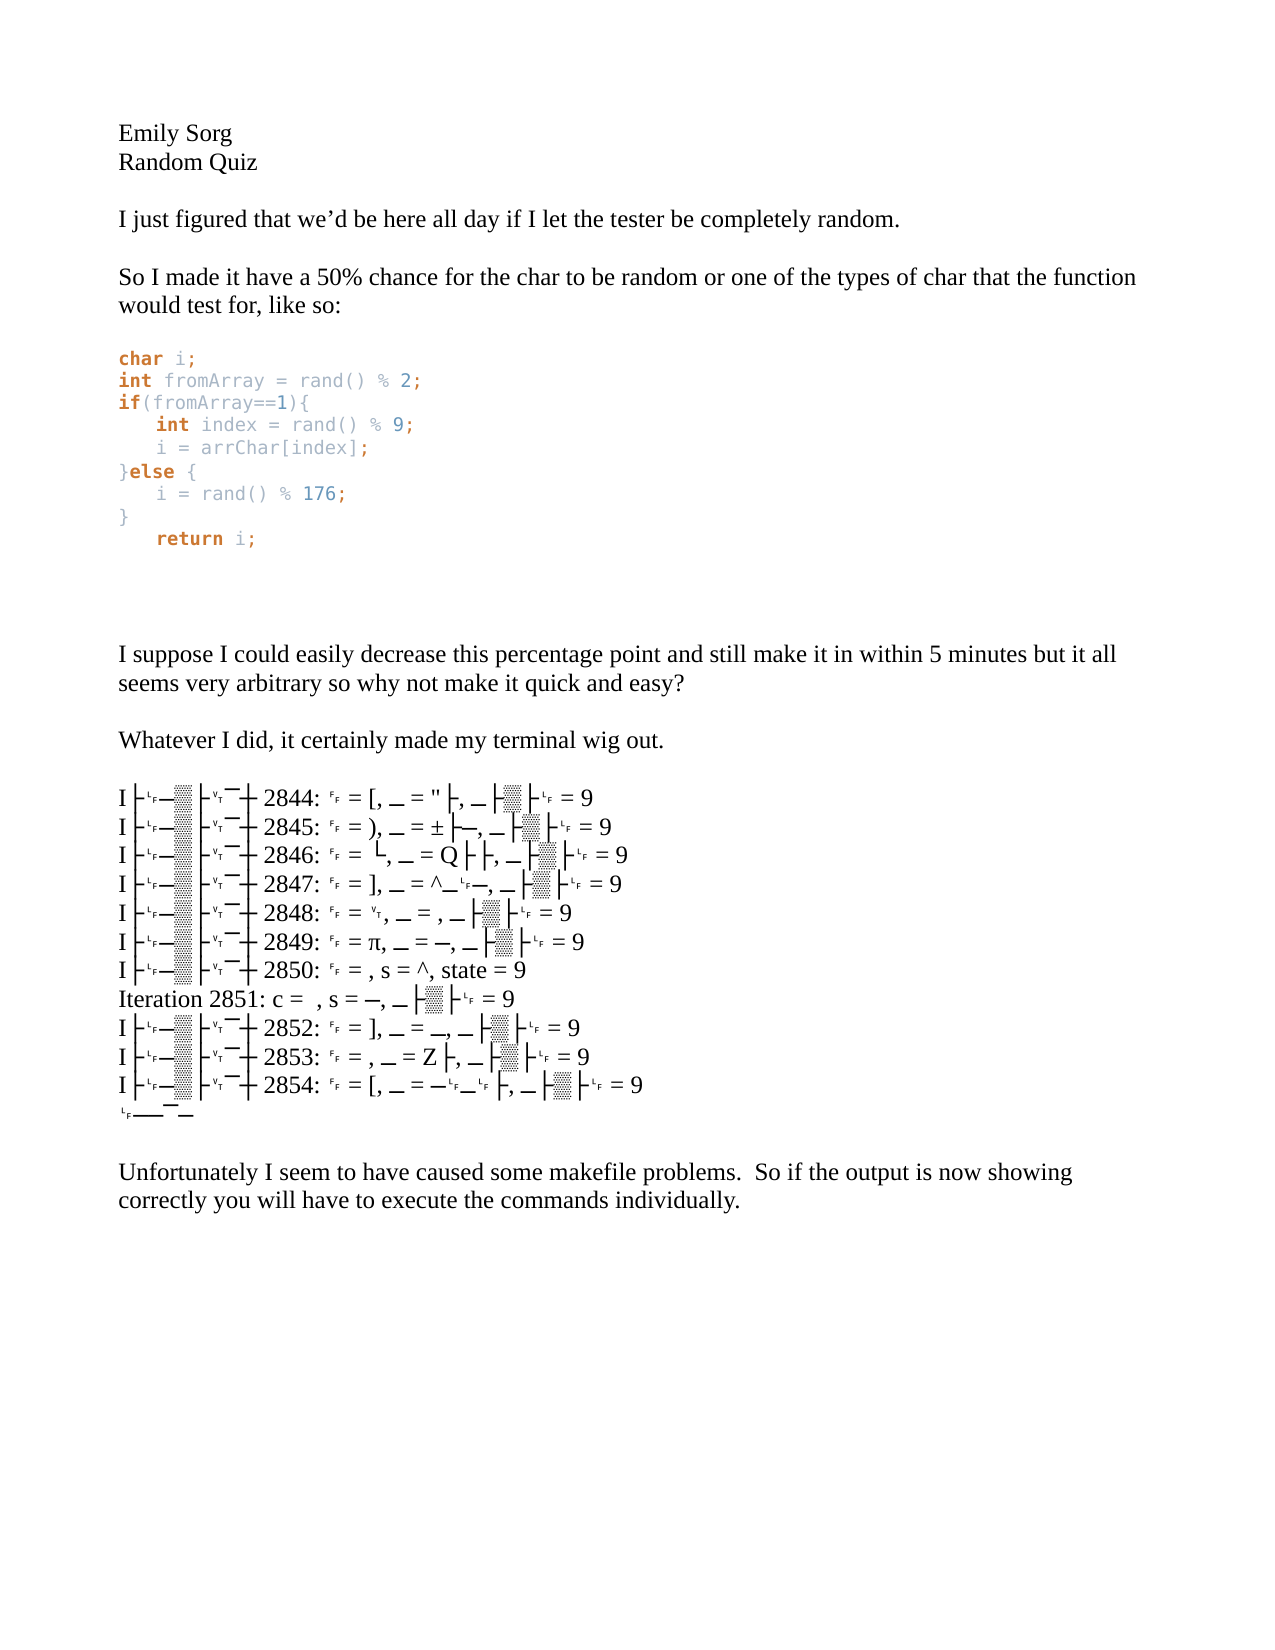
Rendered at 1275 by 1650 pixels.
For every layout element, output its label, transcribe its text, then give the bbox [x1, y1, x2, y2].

text I just figured that we’d be here all day if I let the tester be completely random. [118, 204, 1157, 233]
text I├␊⎼▒├␋⎺┼ 2848: ␌ = ␋, ⎽ = , ⎽├▒├␊ = 9 [136, 898, 200, 927]
text I├␊⎼▒├␋⎺┼ 2846: ␌ = └, ⎽ = Q├├, ⎽├▒├␊ = 9 [136, 840, 200, 869]
text I├␊⎼▒├␋⎺┼ 2853: ␌ = , ⎽ = Z├, ⎽├▒├␊ = 9 [447, 1042, 490, 1070]
text I├␊⎼▒├␋⎺┼ 2850: ␌ = , s = ^, state = 9 [202, 955, 247, 984]
text I├␊⎼▒├␋⎺┼ 2852: ␌ = ], ⎽ = ⎽, ⎽├▒├␊ = 9 [518, 1013, 1157, 1042]
text I├␊⎼▒├␋⎺┼ 2847: ␌ = ], ⎽ = ^⎽␊⎼, ⎽├▒├␊ = 9 [524, 869, 558, 898]
text Whatever I did, it certainly made my terminal wig out. [118, 725, 1157, 754]
text I├␊⎼▒├␋⎺┼ 2848: ␌ = ␋, ⎽ = , ⎽├▒├␊ = 9 [249, 898, 472, 927]
text I├␊⎼▒├␋⎺┼ 2848: ␌ = ␋, ⎽ = , ⎽├▒├␊ = 9 [510, 898, 1157, 927]
text I├␊⎼▒├␋⎺┼ 2847: ␌ = ], ⎽ = ^⎽␊⎼, ⎽├▒├␊ = 9 [202, 869, 247, 898]
text I├␊⎼▒├␋⎺┼ 2847: ␌ = ], ⎽ = ^⎽␊⎼, ⎽├▒├␊ = 9 [136, 869, 200, 898]
text I├␊⎼▒├␋⎺┼ 2853: ␌ = , ⎽ = Z├, ⎽├▒├␊ = 9 [492, 1042, 526, 1070]
text I├␊⎼▒├␋⎺┼ 2845: ␌ = ), ⎽ = ±├⎼, ⎽├▒├␊ = 9 [136, 812, 200, 840]
text I├␊⎼▒├␋⎺┼ 2849: ␌ = π, ⎽ = ⎼, ⎽├▒├␊ = 9 [522, 927, 1157, 955]
text I├␊⎼▒├␋⎺┼ 2845: ␌ = ), ⎽ = ±├⎼, ⎽├▒├␊ = 9 [202, 812, 247, 840]
text So I made it have a 50% chance for the char to be random or one of the types of char that the function would test for, like so: [118, 262, 1157, 319]
text }else { [118, 461, 1157, 483]
text I├␊⎼▒├␋⎺┼ 2844: ␌ = [, ⎽ = "├, ⎽├▒├␊ = 9 [496, 783, 529, 812]
text I├␊⎼▒├␋⎺┼ 2844: ␌ = [, ⎽ = "├, ⎽├▒├␊ = 9 [531, 783, 1157, 812]
text I├␊⎼▒├␋⎺┼ 2853: ␌ = , ⎽ = Z├, ⎽├▒├␊ = 9 [136, 1042, 200, 1070]
text I├␊⎼▒├␋⎺┼ 2854: ␌ = [, ⎽ = ⎼␊⎽␊├, ⎽├▒├␊ = 9 [136, 1070, 200, 1099]
text I├␊⎼▒├␋⎺┼ 2848: ␌ = ␋, ⎽ = , ⎽├▒├␊ = 9 [474, 898, 508, 927]
text I├␊⎼▒├␋⎺┼ 2854: ␌ = [, ⎽ = ⎼␊⎽␊├, ⎽├▒├␊ = 9 [202, 1070, 247, 1099]
text I├␊⎼▒├␋⎺┼ 2846: ␌ = └, ⎽ = Q├├, ⎽├▒├␊ = 9 [249, 840, 466, 869]
text I├␊⎼▒├␋⎺┼ 2854: ␌ = [, ⎽ = ⎼␊⎽␊├, ⎽├▒├␊ = 9 [545, 1070, 579, 1099]
text i = rand() % 176; [118, 483, 1157, 507]
text I├␊⎼▒├␋⎺┼ 2849: ␌ = π, ⎽ = ⎼, ⎽├▒├␊ = 9 [202, 927, 247, 955]
text I├␊⎼▒├␋⎺┼ 2854: ␌ = [, ⎽ = ⎼␊⎽␊├, ⎽├▒├␊ = 9 [500, 1070, 543, 1099]
text I├␊⎼▒├␋⎺┼ 2845: ␌ = ), ⎽ = ±├⎼, ⎽├▒├␊ = 9 [249, 812, 452, 840]
text I├␊⎼▒├␋⎺┼ 2846: ␌ = └, ⎽ = Q├├, ⎽├▒├␊ = 9 [566, 840, 1157, 869]
text I├␊⎼▒├␋⎺┼ 2853: ␌ = , ⎽ = Z├, ⎽├▒├␊ = 9 [249, 1042, 445, 1070]
text I├␊⎼▒├␋⎺┼ 2845: ␌ = ), ⎽ = ±├⎼, ⎽├▒├␊ = 9 [549, 812, 1157, 840]
text I├␊⎼▒├␋⎺┼ 2852: ␌ = ], ⎽ = ⎽, ⎽├▒├␊ = 9 [202, 1013, 247, 1042]
text return i; [118, 528, 1157, 552]
text Iteration 2851: c = , s = ⎼, ⎽├▒├␊ = 9 [417, 984, 450, 1013]
text I├␊⎼▒├␋⎺┼ 2849: ␌ = π, ⎽ = ⎼, ⎽├▒├␊ = 9 [136, 927, 200, 955]
text I├␊⎼▒├␋⎺┼ 2846: ␌ = └, ⎽ = Q├├, ⎽├▒├␊ = 9 [202, 840, 247, 869]
text I├␊⎼▒├␋⎺┼ 2853: ␌ = , ⎽ = Z├, ⎽├▒├␊ = 9 [202, 1042, 247, 1070]
text I├␊⎼▒├␋⎺┼ 2852: ␌ = ], ⎽ = ⎽, ⎽├▒├␊ = 9 [136, 1013, 200, 1042]
text I├␊⎼▒├␋⎺┼ 2844: ␌ = [, ⎽ = "├, ⎽├▒├␊ = 9 [202, 783, 247, 812]
text Unfortunately I seem to have caused some makefile problems. So if the output is now showing correctly you will have to execute the commands individually. [118, 1157, 1157, 1214]
text i = arrChar[index]; [118, 437, 1157, 461]
text I├␊⎼▒├␋⎺┼ 2849: ␌ = π, ⎽ = ⎼, ⎽├▒├␊ = 9 [487, 927, 520, 955]
text I├␊⎼▒├␋⎺┼ 2846: ␌ = └, ⎽ = Q├├, ⎽├▒├␊ = 9 [485, 840, 529, 869]
text I├␊⎼▒├␋⎺┼ 2850: ␌ = , s = ^, state = 9 [249, 955, 1157, 984]
text int index = rand() % 9; [118, 414, 1157, 437]
text I├␊⎼▒├␋⎺┼ 2849: ␌ = π, ⎽ = ⎼, ⎽├▒├␊ = 9 [249, 927, 485, 955]
text Emily Sorg [118, 118, 1157, 147]
text } [118, 507, 1157, 528]
text Random Quiz [118, 147, 1157, 176]
text I suppose I could easily decrease this percentage point and still make it in within 5 minutes but it all seems very arbitrary so why not make it quick and easy? [118, 639, 1157, 697]
text I├␊⎼▒├␋⎺┼ 2852: ␌ = ], ⎽ = ⎽, ⎽├▒├␊ = 9 [483, 1013, 516, 1042]
text I├␊⎼▒├␋⎺┼ 2852: ␌ = ], ⎽ = ⎽, ⎽├▒├␊ = 9 [249, 1013, 481, 1042]
text I├␊⎼▒├␋⎺┼ 2854: ␌ = [, ⎽ = ⎼␊⎽␊├, ⎽├▒├␊ = 9 [249, 1070, 498, 1099]
text I├␊⎼▒├␋⎺┼ 2844: ␌ = [, ⎽ = "├, ⎽├▒├␊ = 9 [450, 783, 494, 812]
text ␊⎼⎼⎺⎼ [118, 1099, 1157, 1128]
text I├␊⎼▒├␋⎺┼ 2845: ␌ = ), ⎽ = ±├⎼, ⎽├▒├␊ = 9 [454, 812, 512, 840]
text I├␊⎼▒├␋⎺┼ 2844: ␌ = [, ⎽ = "├, ⎽├▒├␊ = 9 [136, 783, 200, 812]
text I├␊⎼▒├␋⎺┼ 2847: ␌ = ], ⎽ = ^⎽␊⎼, ⎽├▒├␊ = 9 [249, 869, 522, 898]
text I├␊⎼▒├␋⎺┼ 2845: ␌ = ), ⎽ = ±├⎼, ⎽├▒├␊ = 9 [514, 812, 547, 840]
text I├␊⎼▒├␋⎺┼ 2853: ␌ = , ⎽ = Z├, ⎽├▒├␊ = 9 [528, 1042, 1157, 1070]
text Iteration 2851: c = , s = ⎼, ⎽├▒├␊ = 9 [118, 984, 415, 1013]
text I├␊⎼▒├␋⎺┼ 2848: ␌ = ␋, ⎽ = , ⎽├▒├␊ = 9 [202, 898, 247, 927]
text char i; [118, 348, 1157, 370]
text if(fromArray==1){ [118, 392, 1157, 414]
text I├␊⎼▒├␋⎺┼ 2844: ␌ = [, ⎽ = "├, ⎽├▒├␊ = 9 [249, 783, 448, 812]
text I├␊⎼▒├␋⎺┼ 2854: ␌ = [, ⎽ = ⎼␊⎽␊├, ⎽├▒├␊ = 9 [581, 1070, 1157, 1099]
text I├␊⎼▒├␋⎺┼ 2850: ␌ = , s = ^, state = 9 [136, 955, 200, 984]
text int fromArray = rand() % 2; [118, 370, 1157, 392]
text I├␊⎼▒├␋⎺┼ 2846: ␌ = └, ⎽ = Q├├, ⎽├▒├␊ = 9 [531, 840, 564, 869]
text Iteration 2851: c = , s = ⎼, ⎽├▒├␊ = 9 [452, 984, 1157, 1013]
text I├␊⎼▒├␋⎺┼ 2847: ␌ = ], ⎽ = ^⎽␊⎼, ⎽├▒├␊ = 9 [560, 869, 1157, 898]
